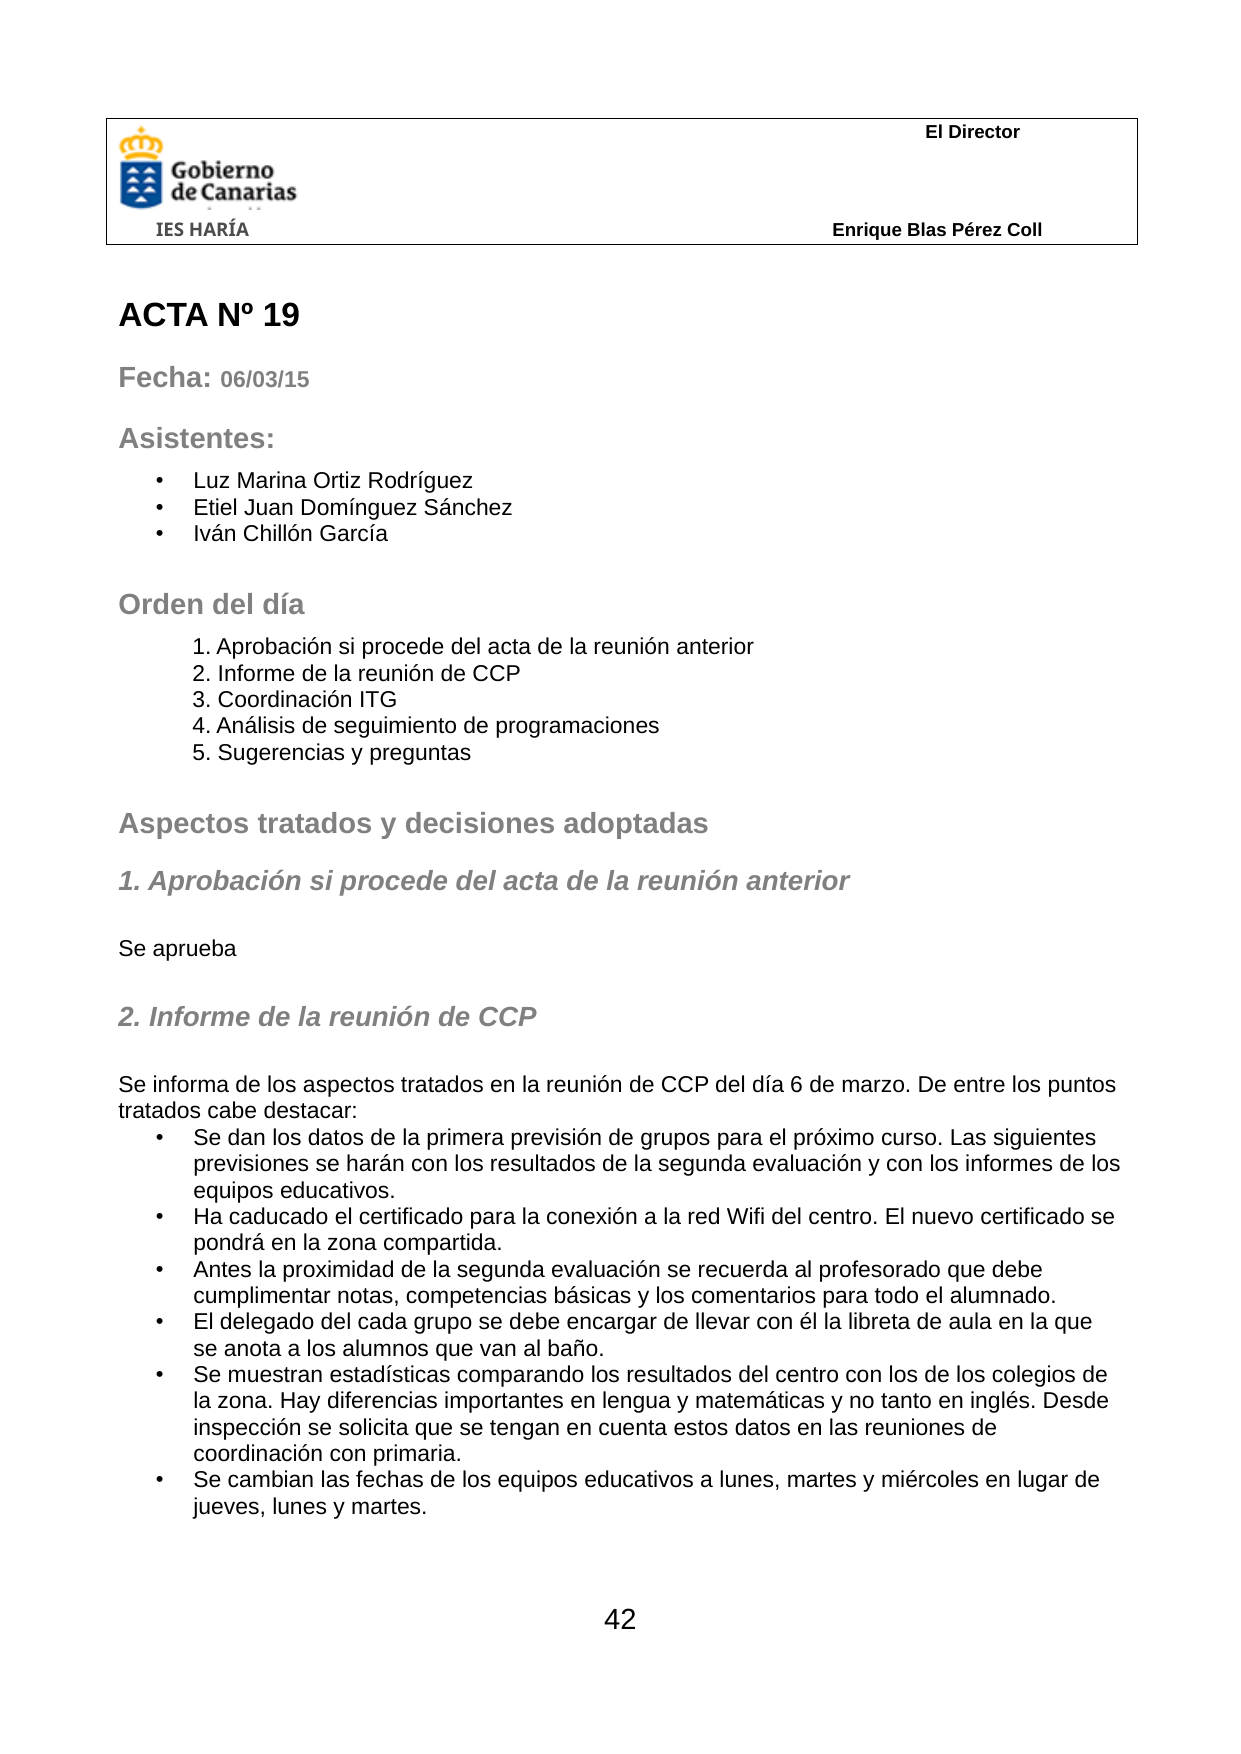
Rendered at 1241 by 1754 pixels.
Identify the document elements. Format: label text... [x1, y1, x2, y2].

list Iván Chillón García [156, 520, 1122, 546]
subtitle Orden del día [118, 587, 1122, 621]
list Se muestran estadísticas comparando los resultados del centro con los de los colegios de la zona. Hay diferencias importantes en lengua y matemáticas y no tanto en inglés. Desde inspección se solicita que se tengan en cuenta estos datos en las reuniones de coordinación con primaria. [156, 1361, 1122, 1466]
subtitle 1. Aprobación si procede del acta de la reunión anterior [118, 864, 1122, 896]
picture [115, 123, 300, 210]
subtitle 2. Informe de la reunión de CCP [118, 1000, 1122, 1032]
list Ha caducado el certificado para la conexión a la red Wifi del centro. El nuevo certificado se pondrá en la zona compartida. [156, 1203, 1122, 1256]
subtitle Fecha: 06/03/15 [118, 361, 1122, 394]
list Se dan los datos de la primera previsión de grupos para el próximo curso. Las siguientes previsiones se harán con los resultados de la segunda evaluación y con los informes de los equipos educativos. [156, 1124, 1122, 1203]
list El delegado del cada grupo se debe encargar de llevar con él la libreta de aula en la que se anota a los alumnos que van al baño. [156, 1308, 1122, 1361]
list Etiel Juan Domínguez Sánchez [156, 493, 1122, 520]
text 1. Aprobación si procede del acta de la reunión anterior [192, 633, 1122, 659]
text 5. Sugerencias y preguntas [192, 739, 1122, 765]
text 2. Informe de la reunión de CCP [192, 659, 1122, 686]
subtitle Asistentes: [118, 421, 1122, 455]
list Antes la proximidad de la segunda evaluación se recuerda al profesorado que debe cumplimentar notas, competencias básicas y los comentarios para todo el alumnado. [156, 1256, 1122, 1308]
subtitle Aspectos tratados y decisiones adoptadas [118, 806, 1122, 839]
list Se cambian las fechas de los equipos educativos a lunes, martes y miércoles en lugar de jueves, lunes y martes. [156, 1466, 1122, 1519]
list Luz Marina Ortiz Rodríguez [156, 467, 1122, 493]
text Se aprueba [118, 935, 1122, 962]
text 4. Análisis de seguimiento de programaciones [192, 712, 1122, 739]
text Se informa de los aspectos tratados en la reunión de CCP del día 6 de marzo. De entre los puntos tratados cabe destacar: [118, 1071, 1122, 1124]
text 3. Coordinación ITG [192, 686, 1122, 712]
subtitle ACTA Nº 19 [118, 295, 1122, 333]
